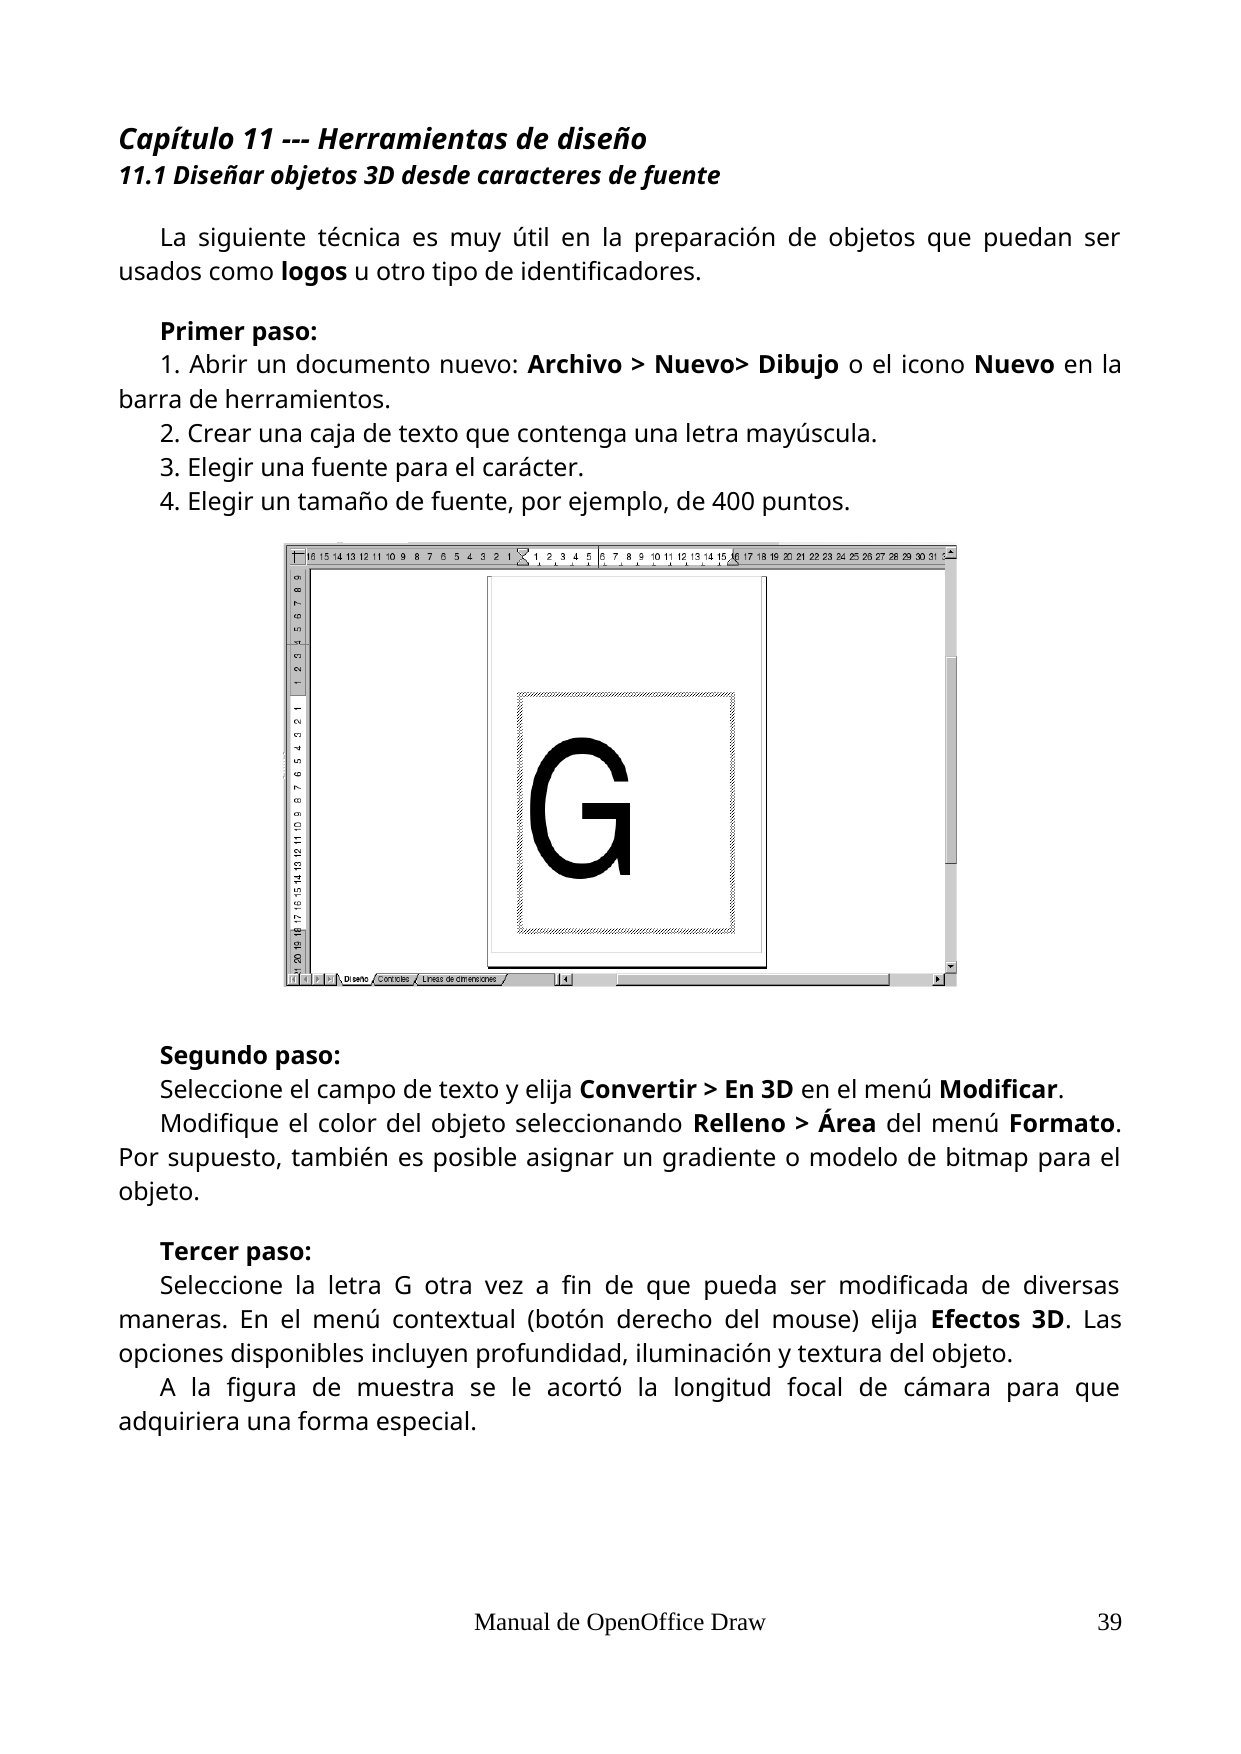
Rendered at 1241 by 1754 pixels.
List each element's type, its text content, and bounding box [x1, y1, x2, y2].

text 4. Elegir un tamaño de fuente, por ejemplo, de 400 puntos. [118, 483, 1122, 517]
text Tercer paso: [118, 1233, 1122, 1268]
text Modifique el color del objeto seleccionando Relleno > Área del menú Formato. Por supuesto, también es posible asignar un gradiente o modelo de bitmap para el objeto. [118, 1106, 1122, 1208]
text Primer paso: [118, 313, 1122, 347]
text 1. Abrir un documento nuevo: Archivo > Nuevo> Dibujo o el icono Nuevo en la barra de herramientos. [118, 347, 1122, 415]
text Capítulo 11 --- Herramientas de diseño [118, 118, 1122, 158]
text Seleccione el campo de texto y elija Convertir > En 3D en el menú Modificar. [118, 1072, 1122, 1106]
text A la figura de muestra se le acortó la longitud focal de cámara para que adquiriera una forma especial. [118, 1370, 1122, 1438]
text Segundo paso: [118, 1038, 1122, 1072]
picture [283, 542, 957, 987]
text Seleccione la letra G otra vez a fin de que pueda ser modificada de diversas maneras. En el menú contextual (botón derecho del mouse) elija Efectos 3D. Las opciones disponibles incluyen profundidad, iluminación y textura del objeto. [118, 1268, 1122, 1370]
text La siguiente técnica es muy útil en la preparación de objetos que puedan ser usados como logos u otro tipo de identificadores. [118, 219, 1122, 288]
text 11.1 Diseñar objetos 3D desde caracteres de fuente [118, 158, 1122, 192]
text 2. Crear una caja de texto que contenga una letra mayúscula. [118, 415, 1122, 449]
text 3. Elegir una fuente para el carácter. [118, 449, 1122, 483]
